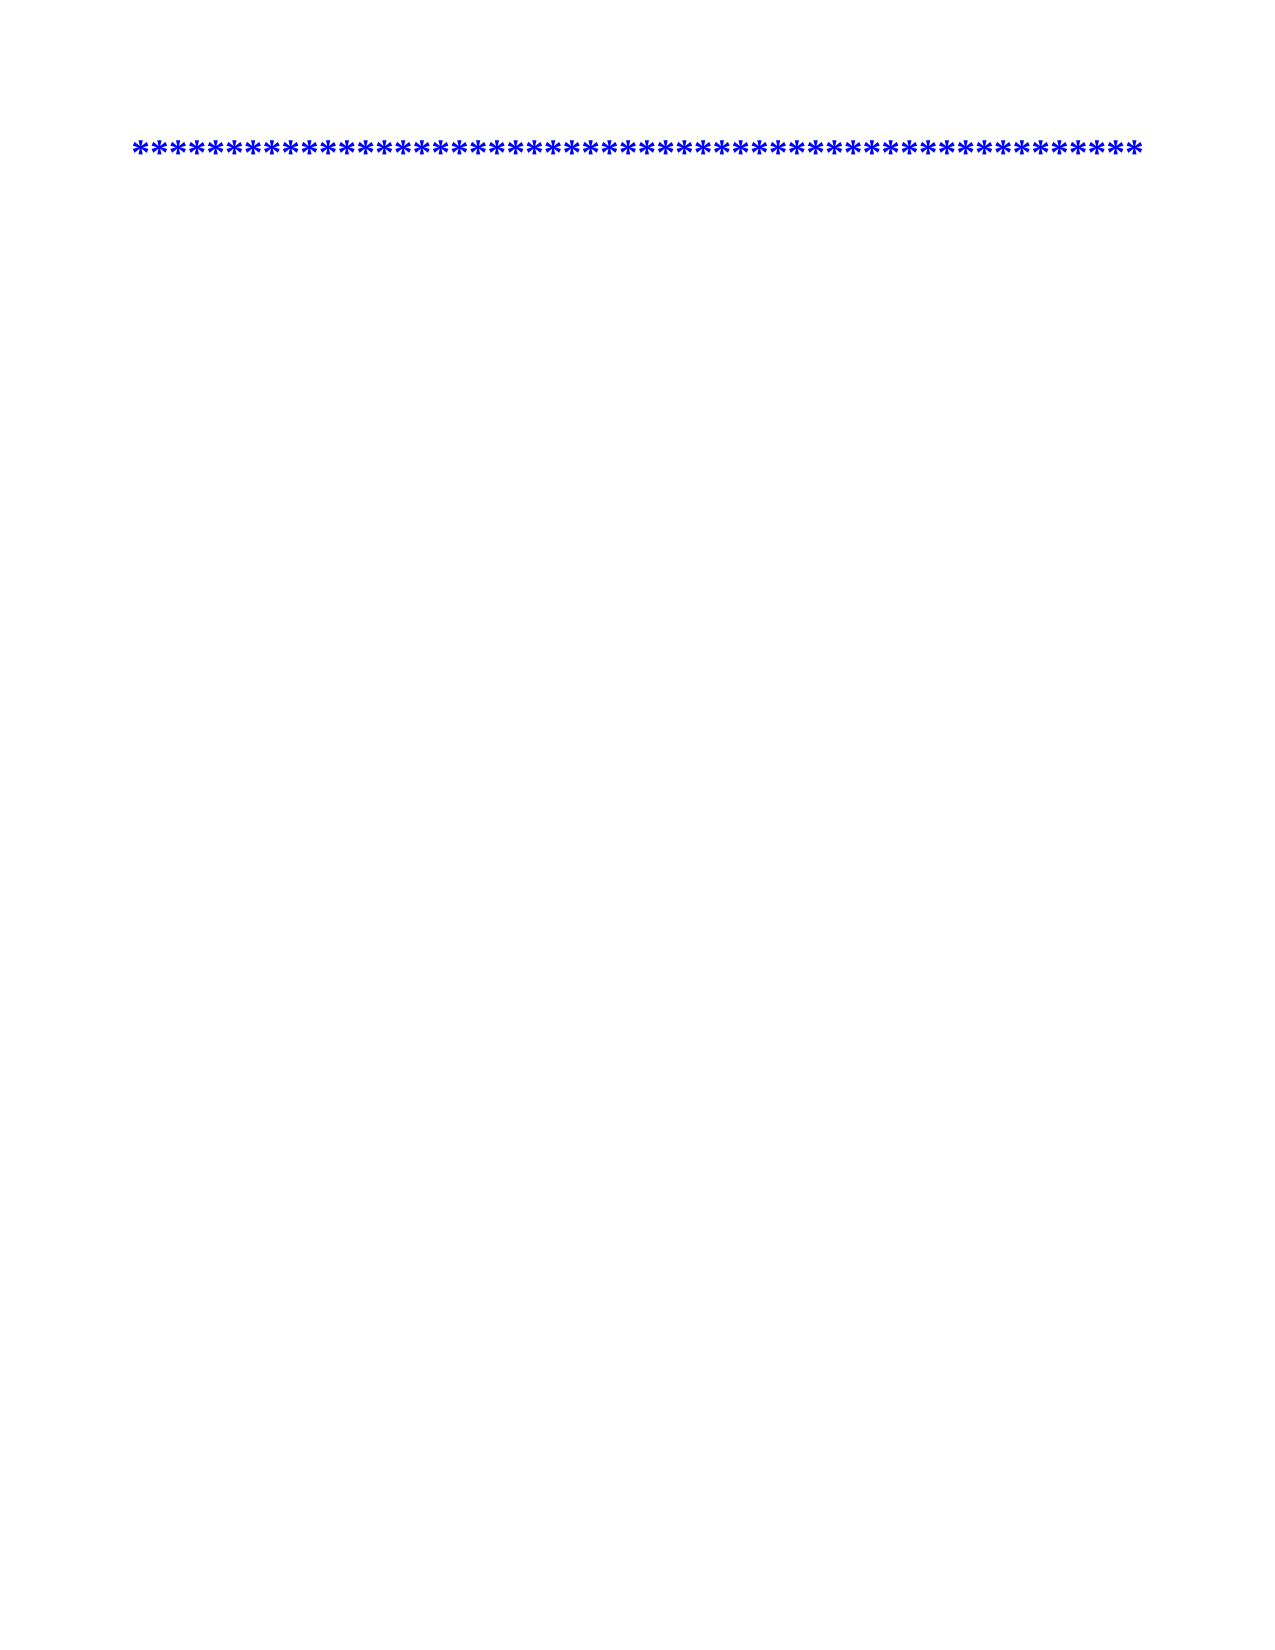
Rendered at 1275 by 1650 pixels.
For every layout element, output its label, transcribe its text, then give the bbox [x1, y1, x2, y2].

text ****************************************************** [118, 131, 1157, 174]
